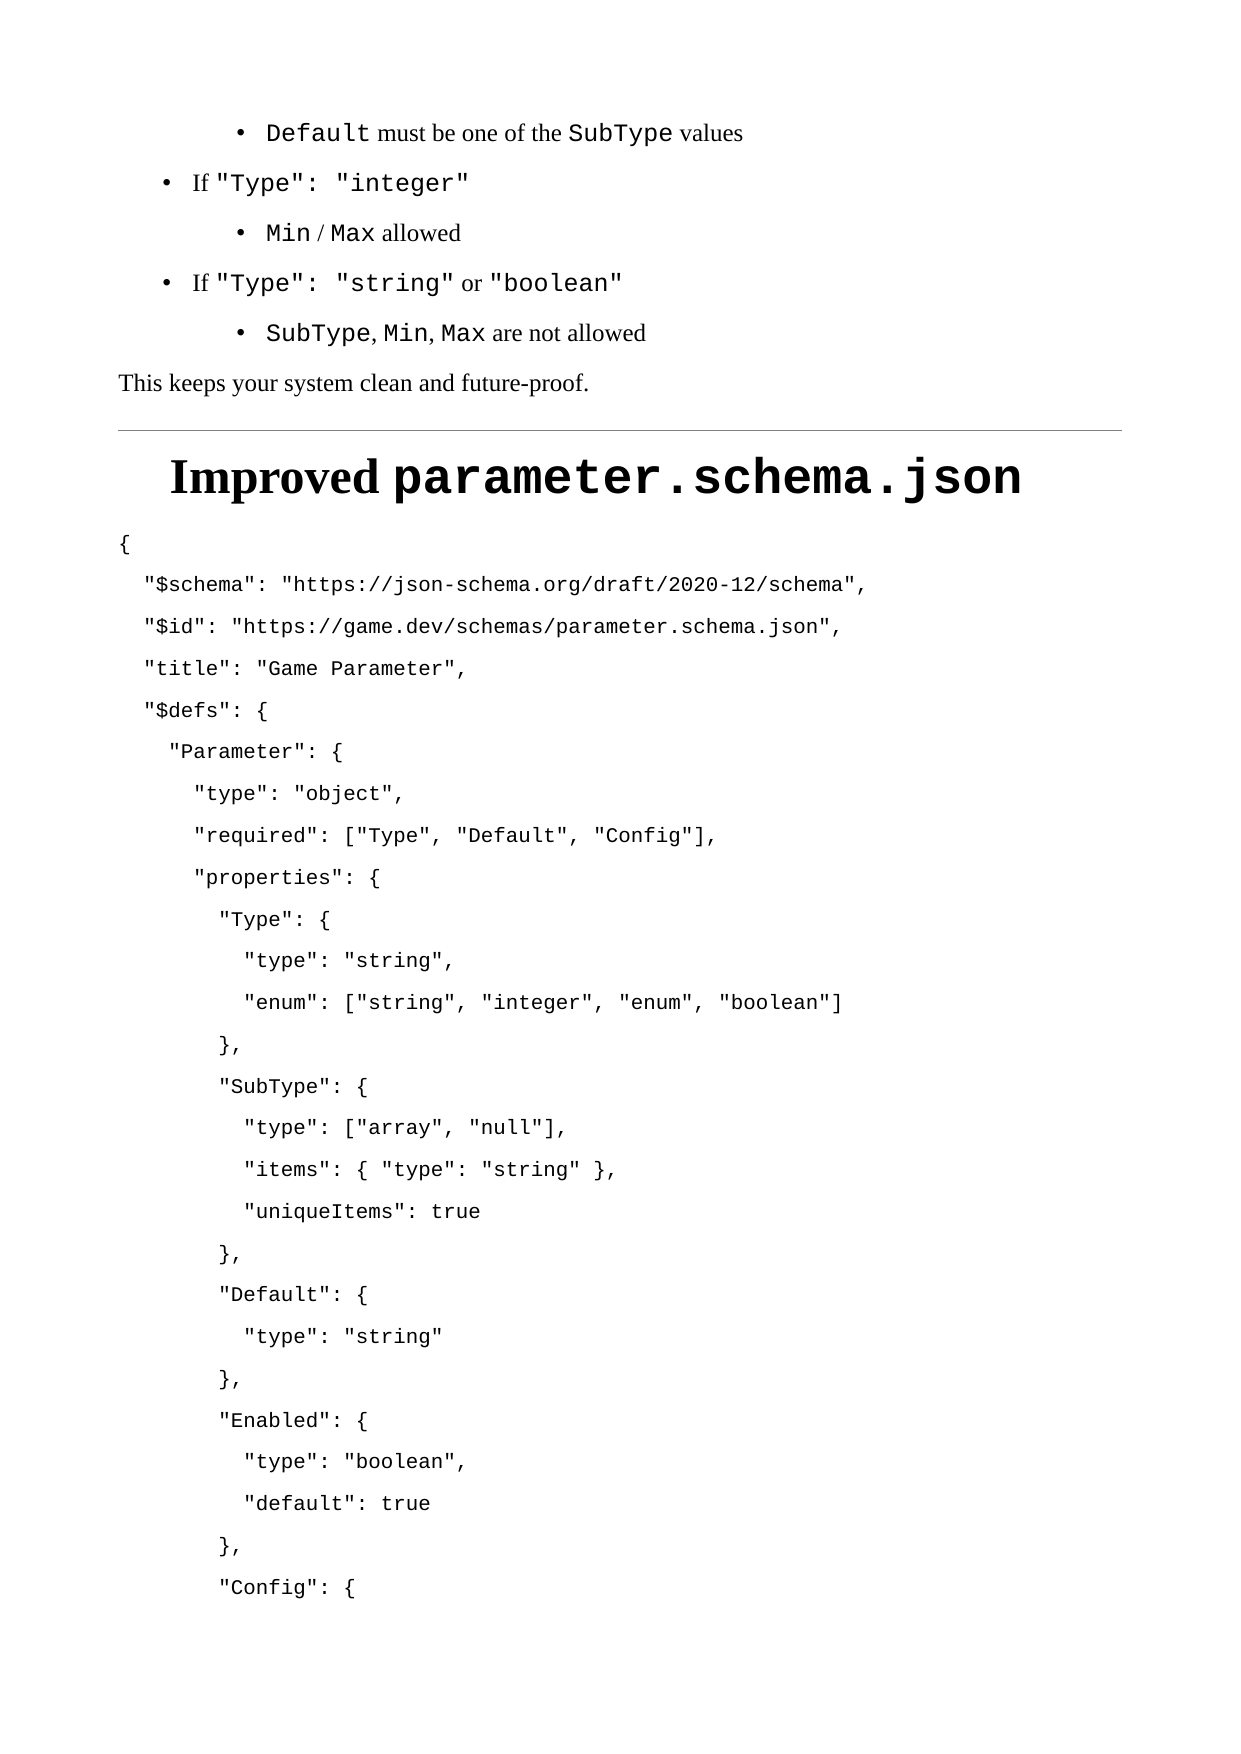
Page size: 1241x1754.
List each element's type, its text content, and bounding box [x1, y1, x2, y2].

list If "Type": "integer" [162, 168, 1122, 199]
text }, [118, 1368, 1122, 1392]
subtitle ✅ Improved parameter.schema.json [118, 447, 1122, 509]
text "type": "object", [118, 783, 1122, 807]
text "items": { "type": "string" }, [118, 1159, 1122, 1183]
text "type": "boolean", [118, 1452, 1122, 1475]
text "Type": { [118, 908, 1122, 932]
text }, [118, 1535, 1122, 1559]
text "type": ["array", "null"], [118, 1117, 1122, 1141]
text "SubType": { [118, 1076, 1122, 1099]
text { [118, 533, 1122, 556]
text "type": "string", [118, 950, 1122, 974]
list SubType, Min, Max are not allowed [236, 318, 1122, 349]
text }, [118, 1034, 1122, 1057]
list Default must be one of the SubType values [236, 118, 1122, 149]
text "$defs": { [118, 700, 1122, 723]
text "type": "string" [118, 1326, 1122, 1350]
text "properties": { [118, 867, 1122, 890]
text "$schema": "https://json-schema.org/draft/2020-12/schema", [118, 574, 1122, 598]
text "Enabled": { [118, 1410, 1122, 1433]
text "Config": { [118, 1577, 1122, 1601]
text }, [118, 1243, 1122, 1266]
text This keeps your system clean and future-proof. [118, 368, 1122, 397]
list If "Type": "string" or "boolean" [162, 268, 1122, 299]
text "Parameter": { [118, 741, 1122, 765]
text "default": true [118, 1493, 1122, 1517]
list Min / Max allowed [236, 218, 1122, 249]
text "enum": ["string", "integer", "enum", "boolean"] [118, 992, 1122, 1016]
text "Default": { [118, 1284, 1122, 1308]
text "$id": "https://game.dev/schemas/parameter.schema.json", [118, 616, 1122, 640]
text "uniqueItems": true [118, 1201, 1122, 1224]
text "required": ["Type", "Default", "Config"], [118, 825, 1122, 849]
text "title": "Game Parameter", [118, 658, 1122, 682]
